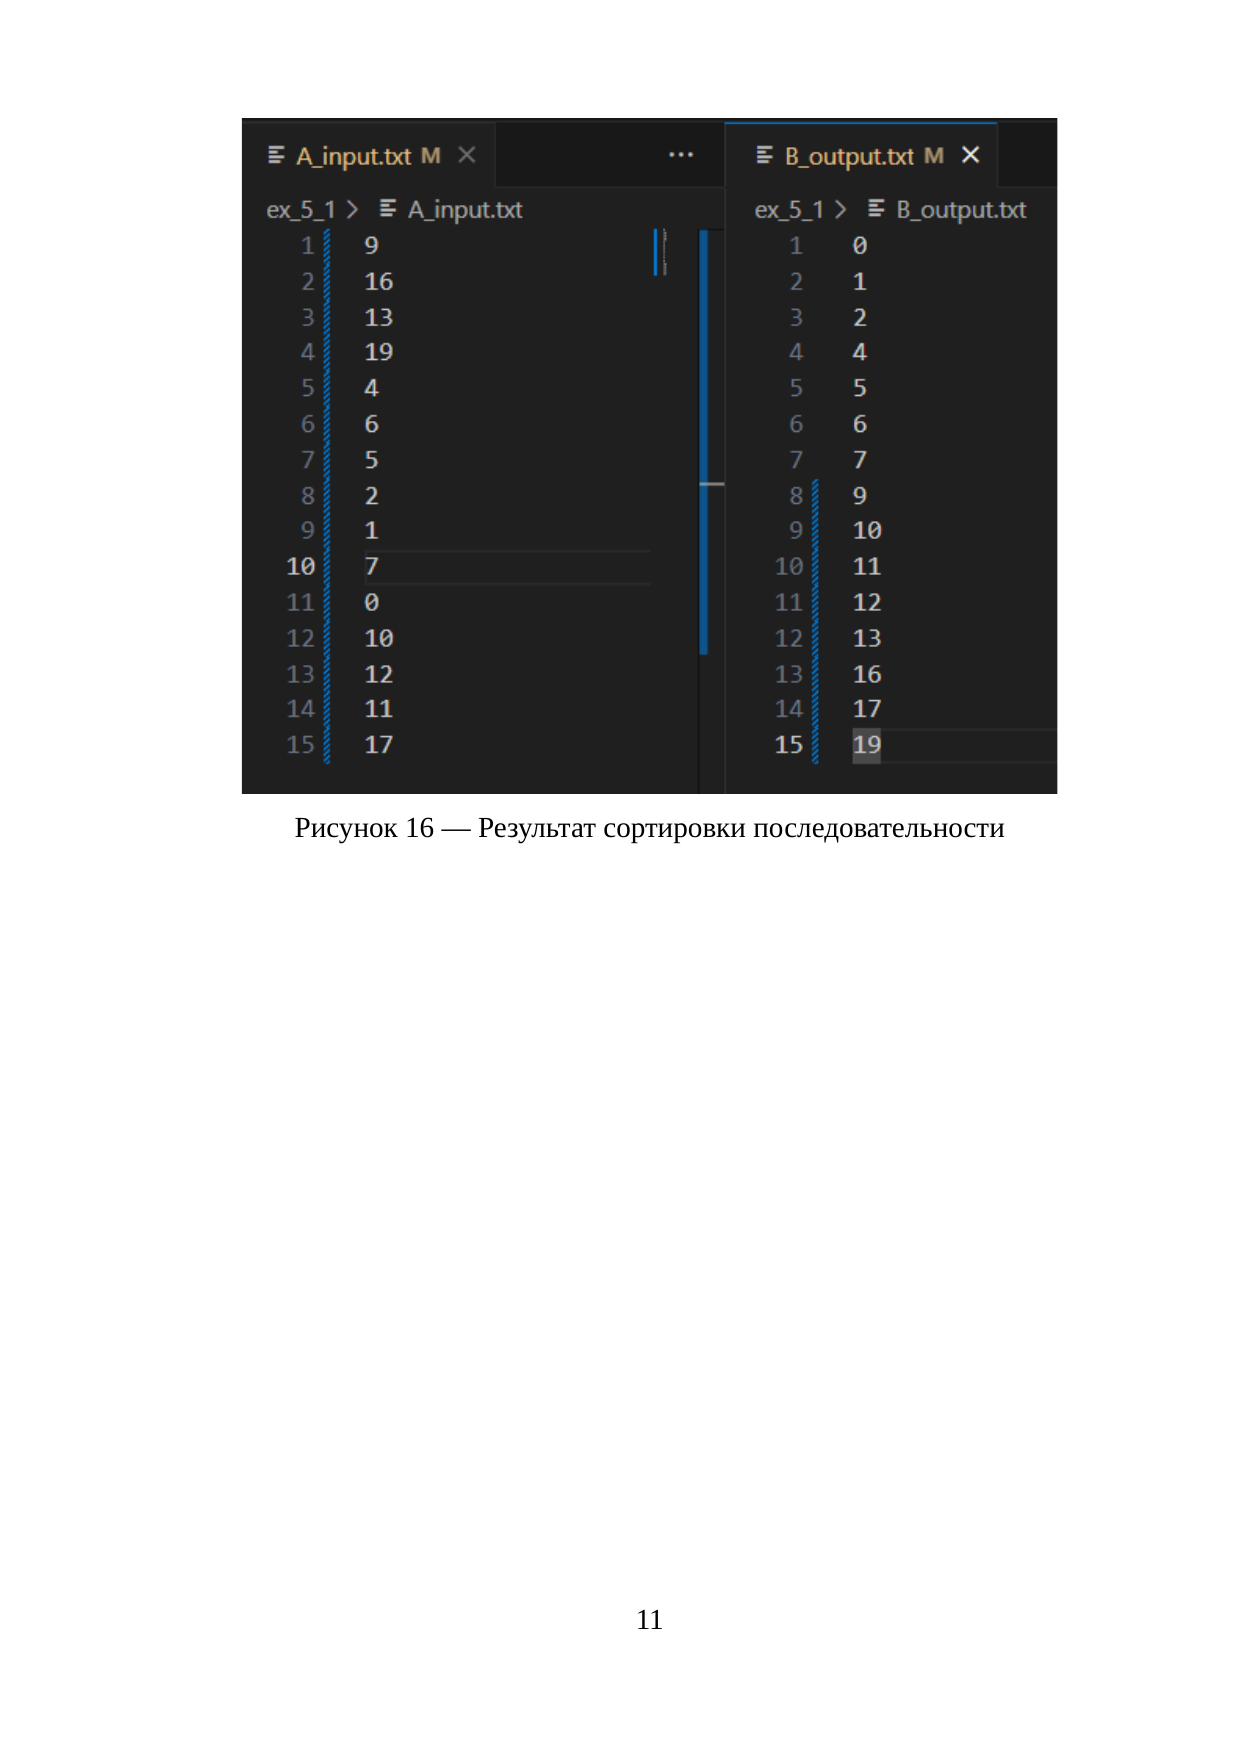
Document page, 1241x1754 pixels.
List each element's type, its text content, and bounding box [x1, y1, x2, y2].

text Рисунок 16 — Результат сортировки последовательности [148, 118, 1152, 843]
picture [241, 118, 1058, 794]
